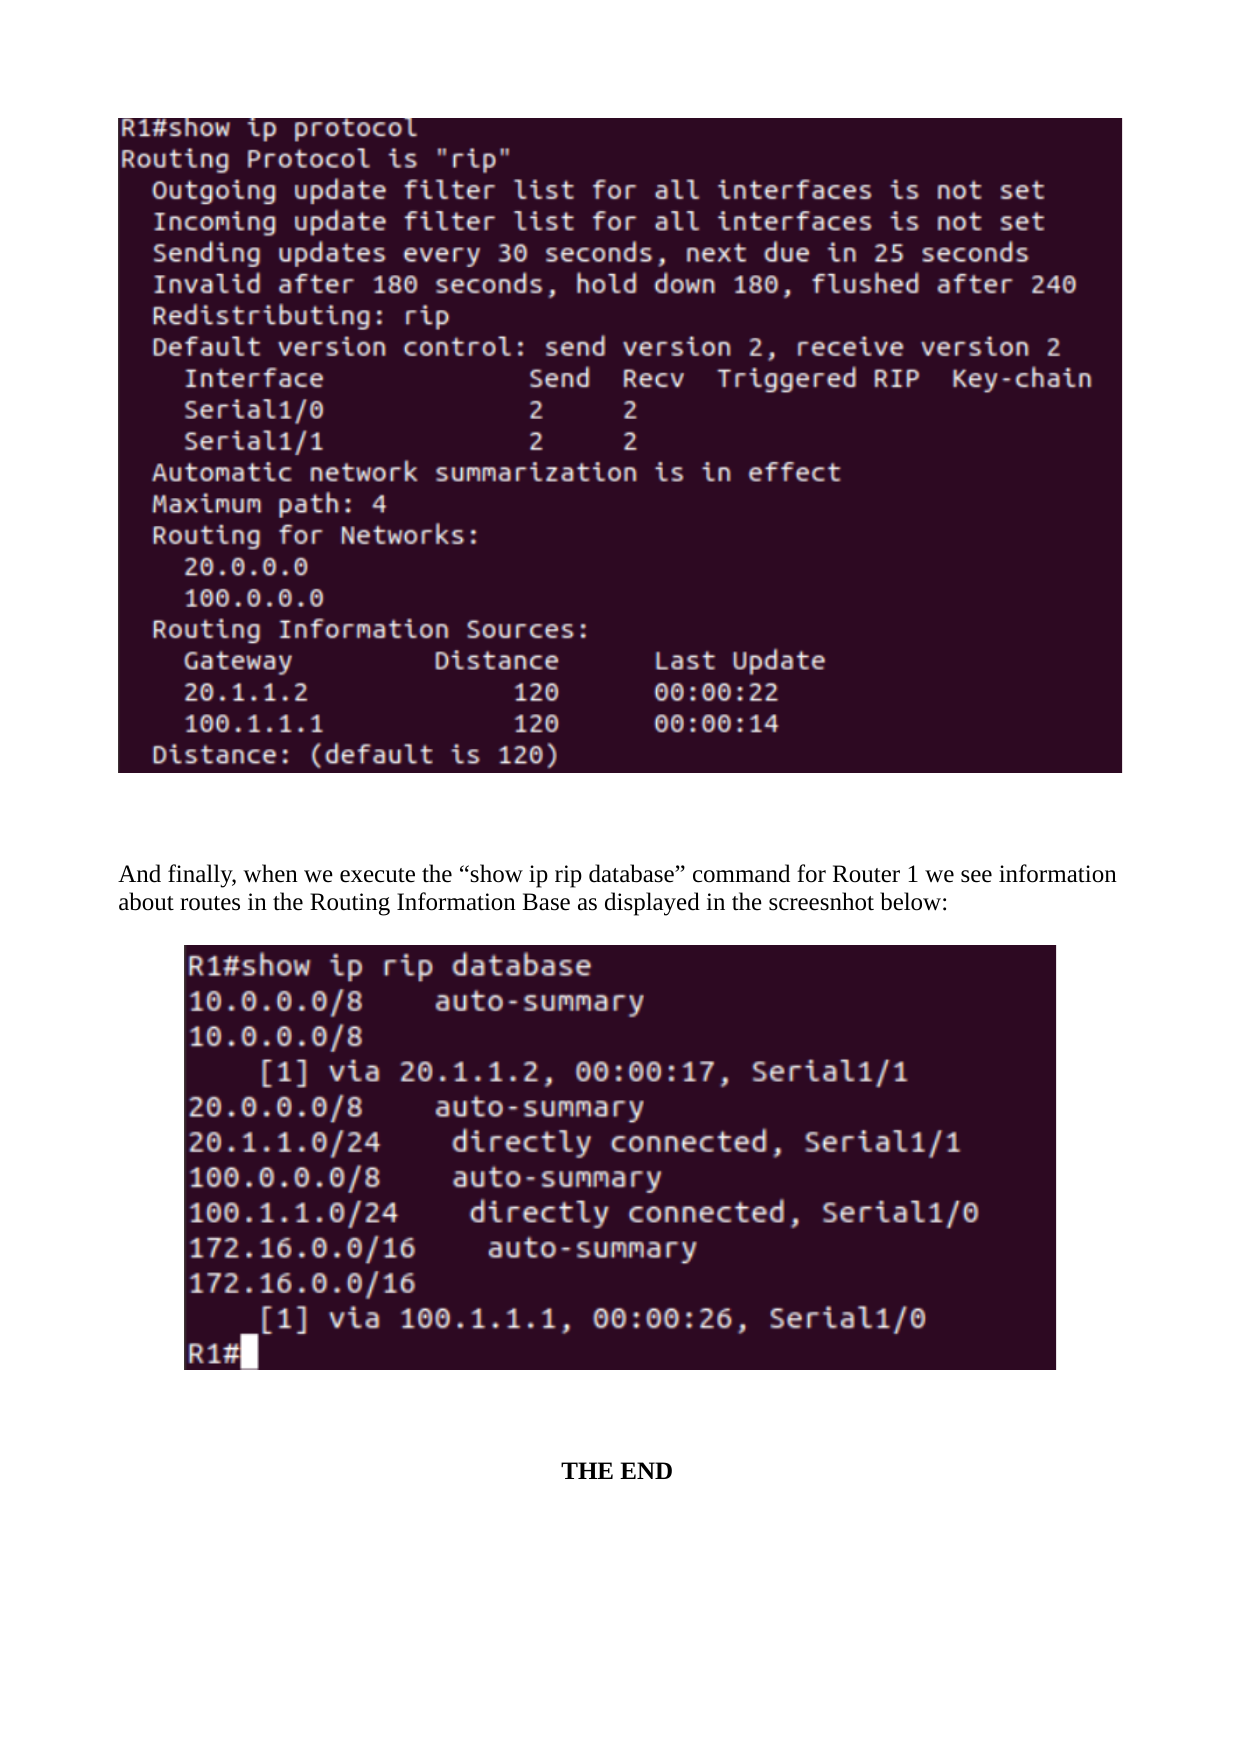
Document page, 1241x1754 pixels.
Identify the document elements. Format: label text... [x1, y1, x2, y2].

text And finally, when we execute the “show ip rip database” command for Router 1 we see information about routes in the Routing Information Base as displayed in the screesnhot below: [118, 859, 1122, 916]
picture [118, 118, 1123, 773]
picture [184, 945, 1057, 1370]
text THE END [118, 1456, 1122, 1485]
